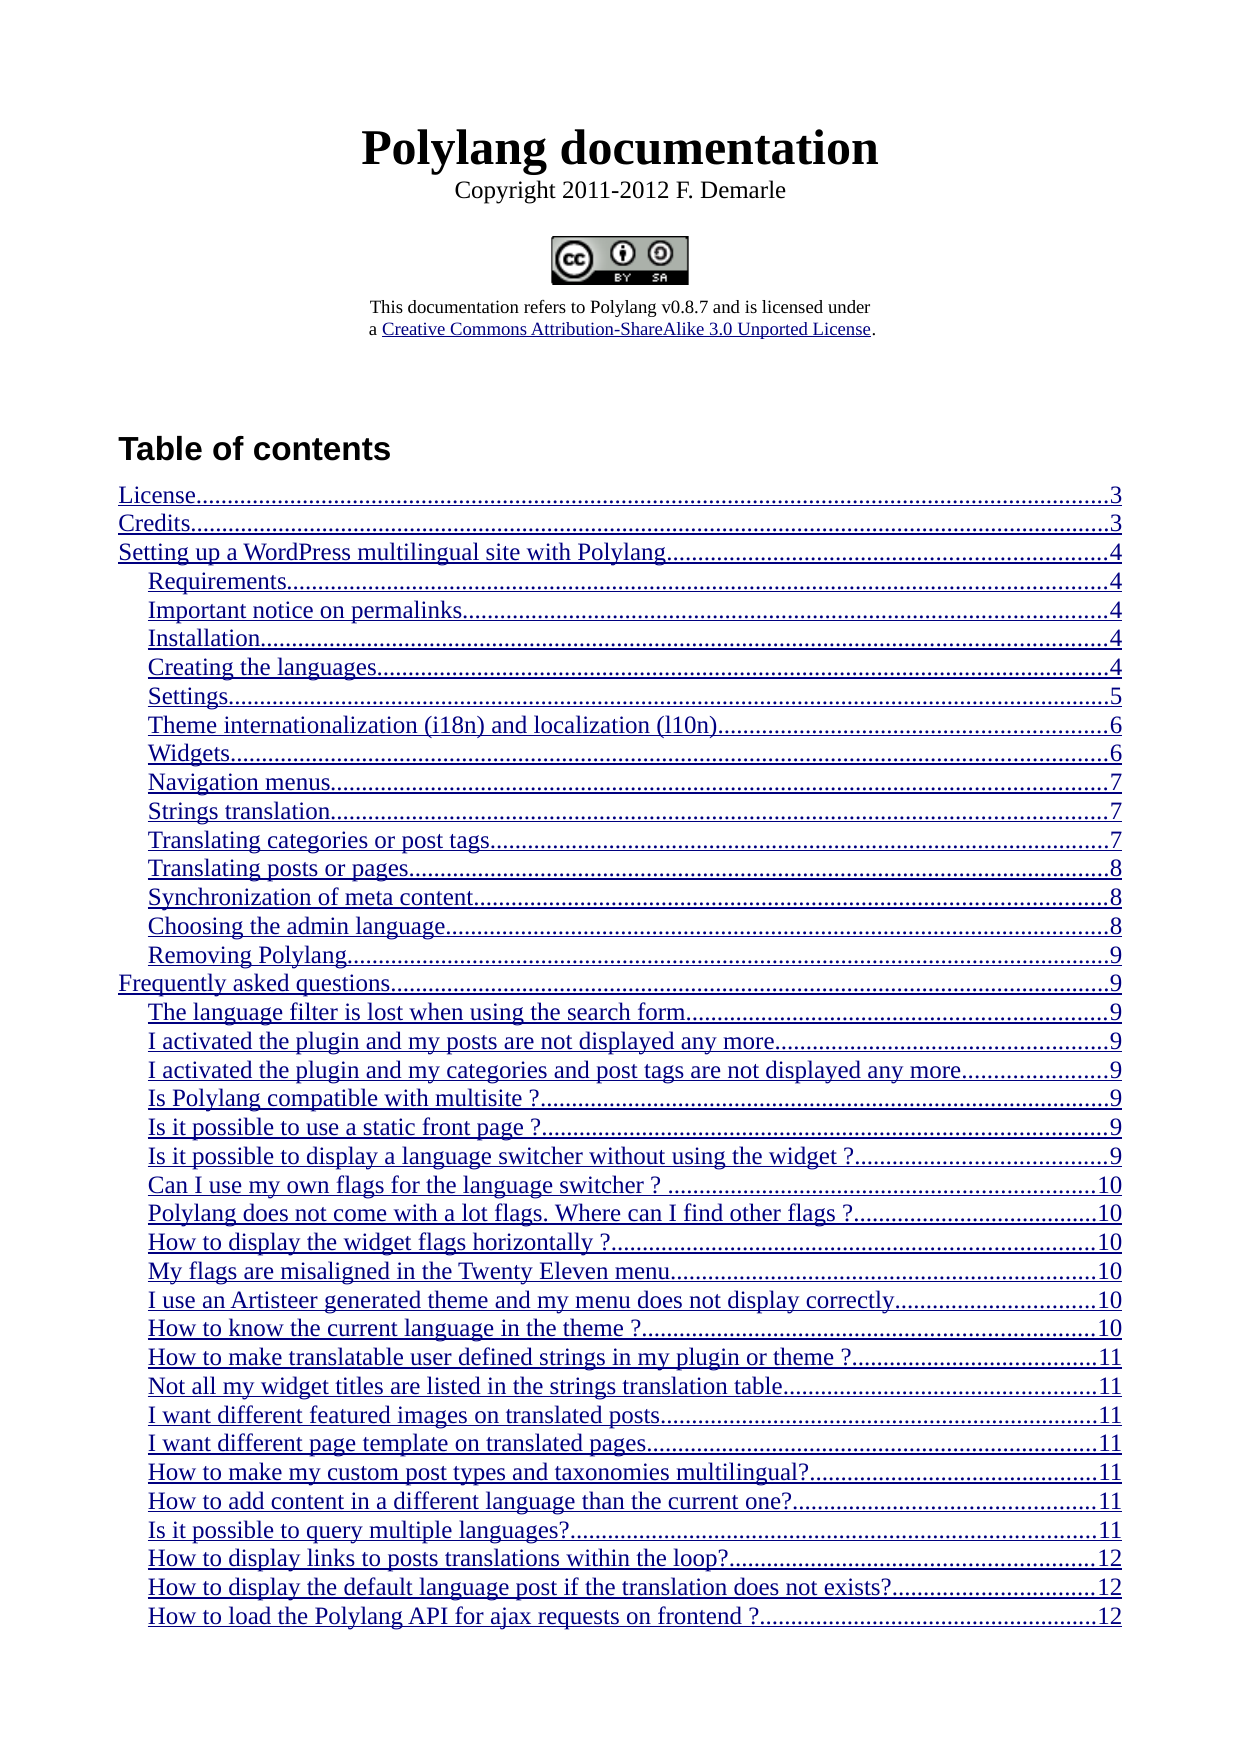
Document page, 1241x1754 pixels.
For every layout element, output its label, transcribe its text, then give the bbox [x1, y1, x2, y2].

text I use an Artisteer generated theme and my menu does not display correctly 10 [148, 1285, 1122, 1310]
text Is it possible to use a static front page ? 9 [148, 1112, 1122, 1137]
text How to make my custom post types and taxonomies multilingual? 11 [148, 1457, 1122, 1482]
text I want different featured images on translated posts 11 [148, 1400, 1122, 1425]
text This documentation refers to Polylang v0.8.7 and is licensed under [118, 296, 1122, 317]
text Removing Polylang 9 [148, 940, 1122, 965]
text I want different page template on translated pages 11 [148, 1428, 1122, 1453]
text My flags are misaligned in the Twenty Eleven menu 10 [148, 1256, 1122, 1281]
text How to know the current language in the theme ? 10 [148, 1313, 1122, 1338]
text Creating the languages 4 [148, 652, 1122, 677]
text Requirements 4 [148, 566, 1122, 591]
text Polylang documentation [118, 118, 1122, 176]
text Setting up a WordPress multilingual site with Polylang 4 [118, 537, 1122, 562]
text Not all my widget titles are listed in the strings translation table 11 [148, 1371, 1122, 1396]
text Polylang does not come with a lot flags. Where can I find other flags ? 10 [148, 1198, 1122, 1223]
text Settings 5 [148, 681, 1122, 706]
text How to display the widget flags horizontally ? 10 [148, 1227, 1122, 1252]
text Copyright 2011-2012 F. Demarle [118, 176, 1122, 204]
text Widgets 6 [148, 738, 1122, 763]
text Strings translation 7 [148, 796, 1122, 821]
subtitle Table of contents [118, 429, 1122, 467]
text Synchronization of meta content 8 [148, 882, 1122, 907]
text Is Polylang compatible with multisite ? 9 [148, 1083, 1122, 1108]
text How to display the default language post if the translation does not exists? 12 [148, 1572, 1122, 1597]
text a Creative Commons Attribution-ShareAlike 3.0 Unported License. [118, 317, 1122, 339]
text Important notice on permalinks 4 [148, 595, 1122, 620]
text Choosing the admin language 8 [148, 911, 1122, 936]
text Translating posts or pages 8 [148, 853, 1122, 878]
text Installation 4 [148, 623, 1122, 648]
picture [551, 236, 689, 285]
text I activated the plugin and my posts are not displayed any more 9 [148, 1026, 1122, 1051]
text Theme internationalization (i18n) and localization (l10n) 6 [148, 710, 1122, 735]
text The language filter is lost when using the search form 9 [148, 997, 1122, 1022]
text Is it possible to display a language switcher without using the widget ? 9 [148, 1141, 1122, 1166]
text How to display links to posts translations within the loop? 12 [148, 1543, 1122, 1568]
text I activated the plugin and my categories and post tags are not displayed any more 9 [148, 1055, 1122, 1080]
text How to load the Polylang API for ajax requests on frontend ? 12 [148, 1601, 1122, 1626]
text How to add content in a different language than the current one? 11 [148, 1486, 1122, 1511]
text Can I use my own flags for the language switcher ? 10 [148, 1170, 1122, 1195]
text How to make translatable user defined strings in my plugin or theme ? 11 [148, 1342, 1122, 1367]
text License 3 [118, 480, 1122, 505]
text Frequently asked questions 9 [118, 968, 1122, 993]
text Navigation menus 7 [148, 767, 1122, 792]
text Is it possible to query multiple languages? 11 [148, 1515, 1122, 1540]
text Credits 3 [118, 508, 1122, 533]
text Translating categories or post tags 7 [148, 825, 1122, 850]
